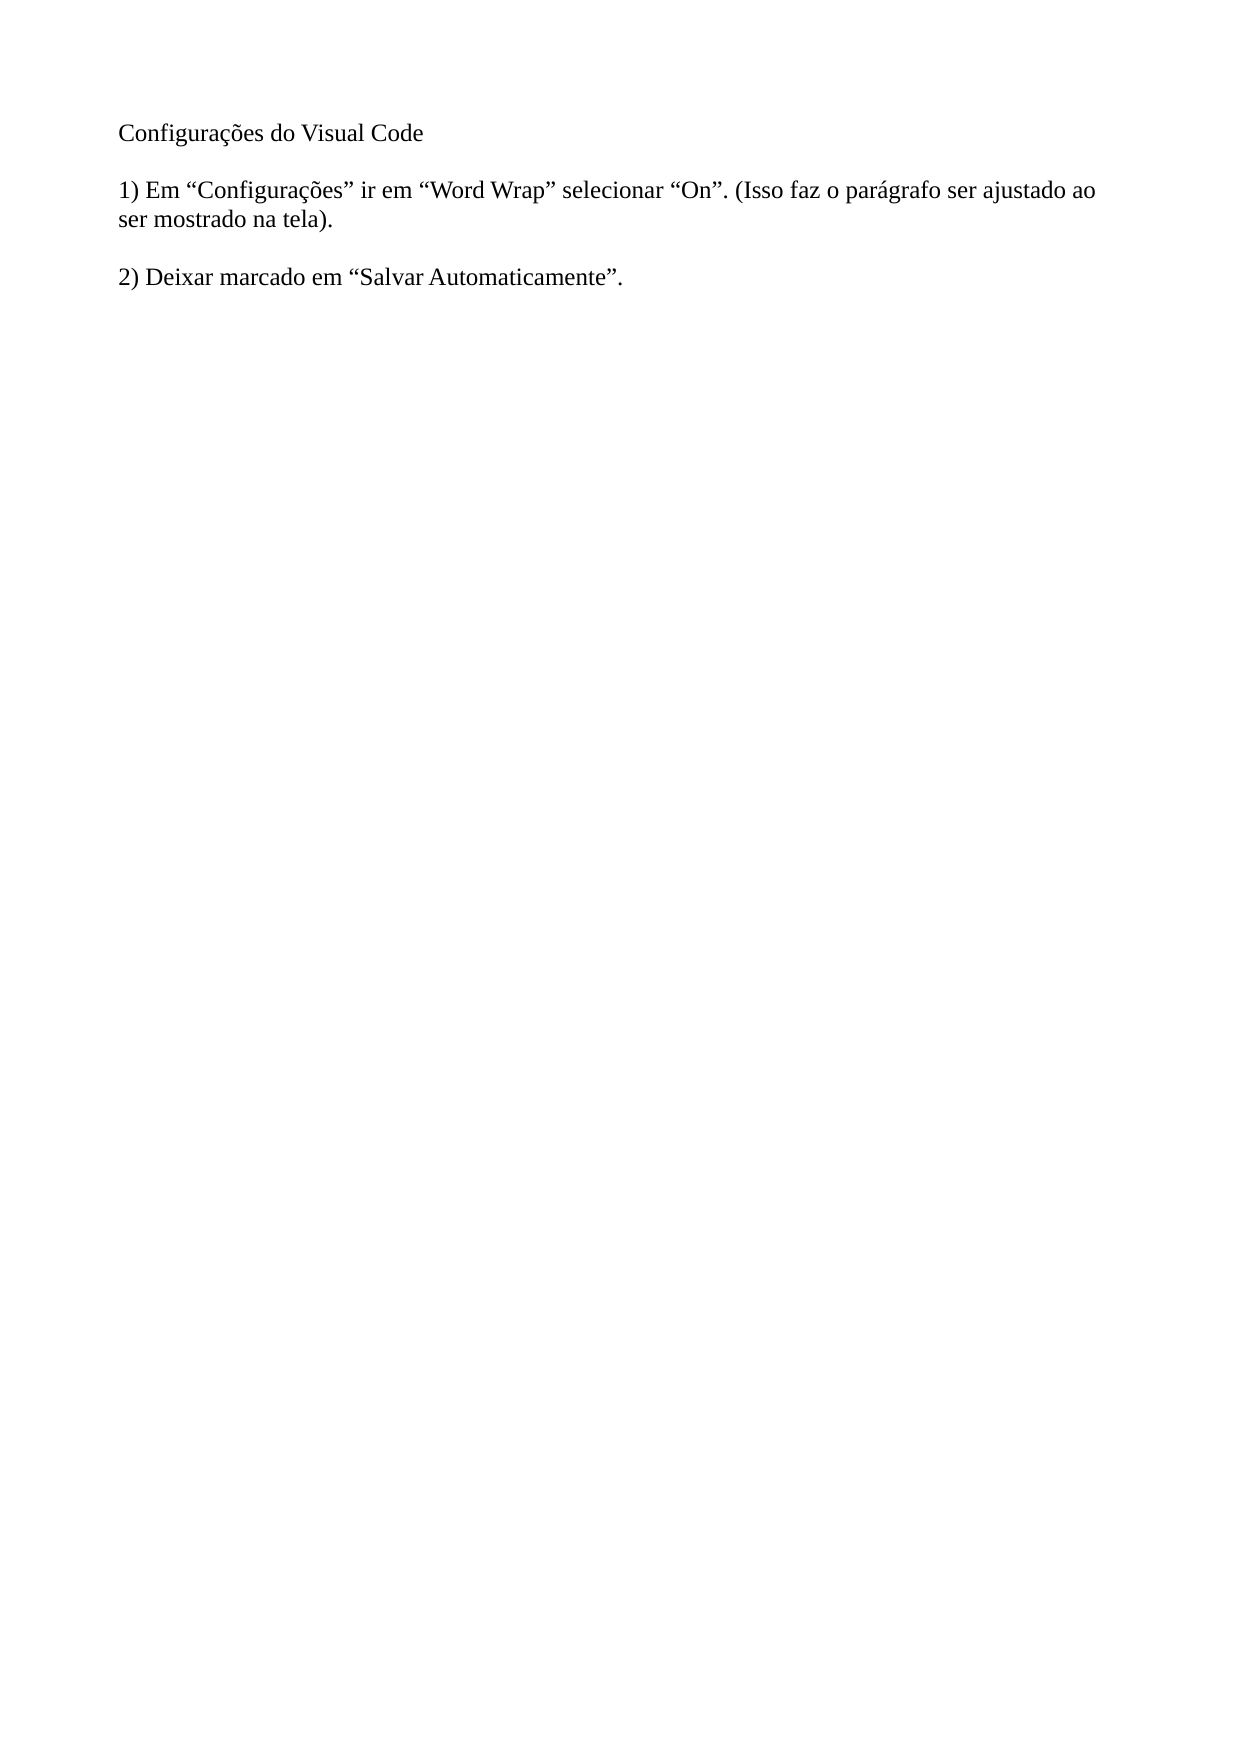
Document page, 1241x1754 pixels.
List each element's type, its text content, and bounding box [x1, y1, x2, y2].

text Configurações do Visual Code [118, 118, 1122, 147]
text 2) Deixar marcado em “Salvar Automaticamente”. [118, 262, 1122, 291]
text 1) Em “Configurações” ir em “Word Wrap” selecionar “On”. (Isso faz o parágrafo ser ajustado ao ser mostrado na tela). [118, 176, 1122, 233]
